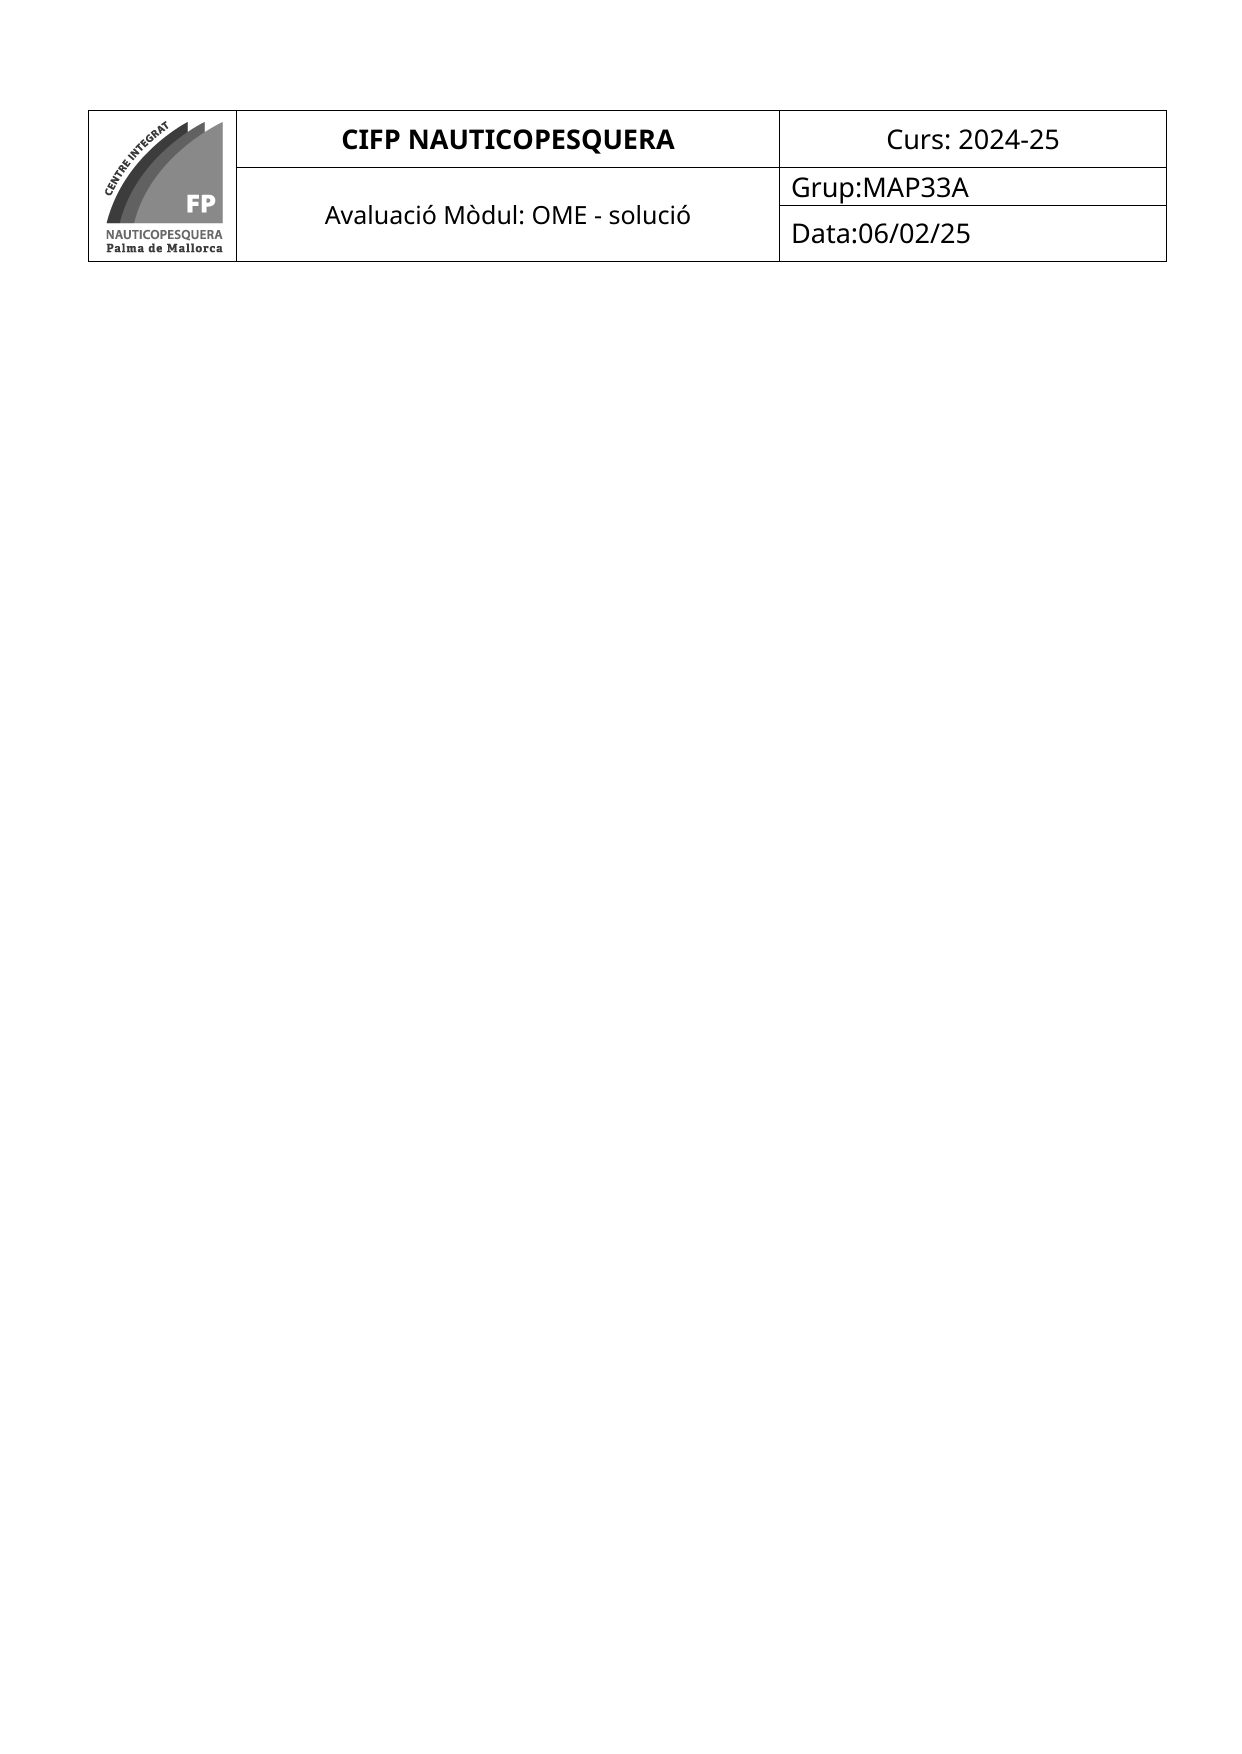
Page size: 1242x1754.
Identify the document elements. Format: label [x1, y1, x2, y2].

picture [100, 111, 229, 260]
